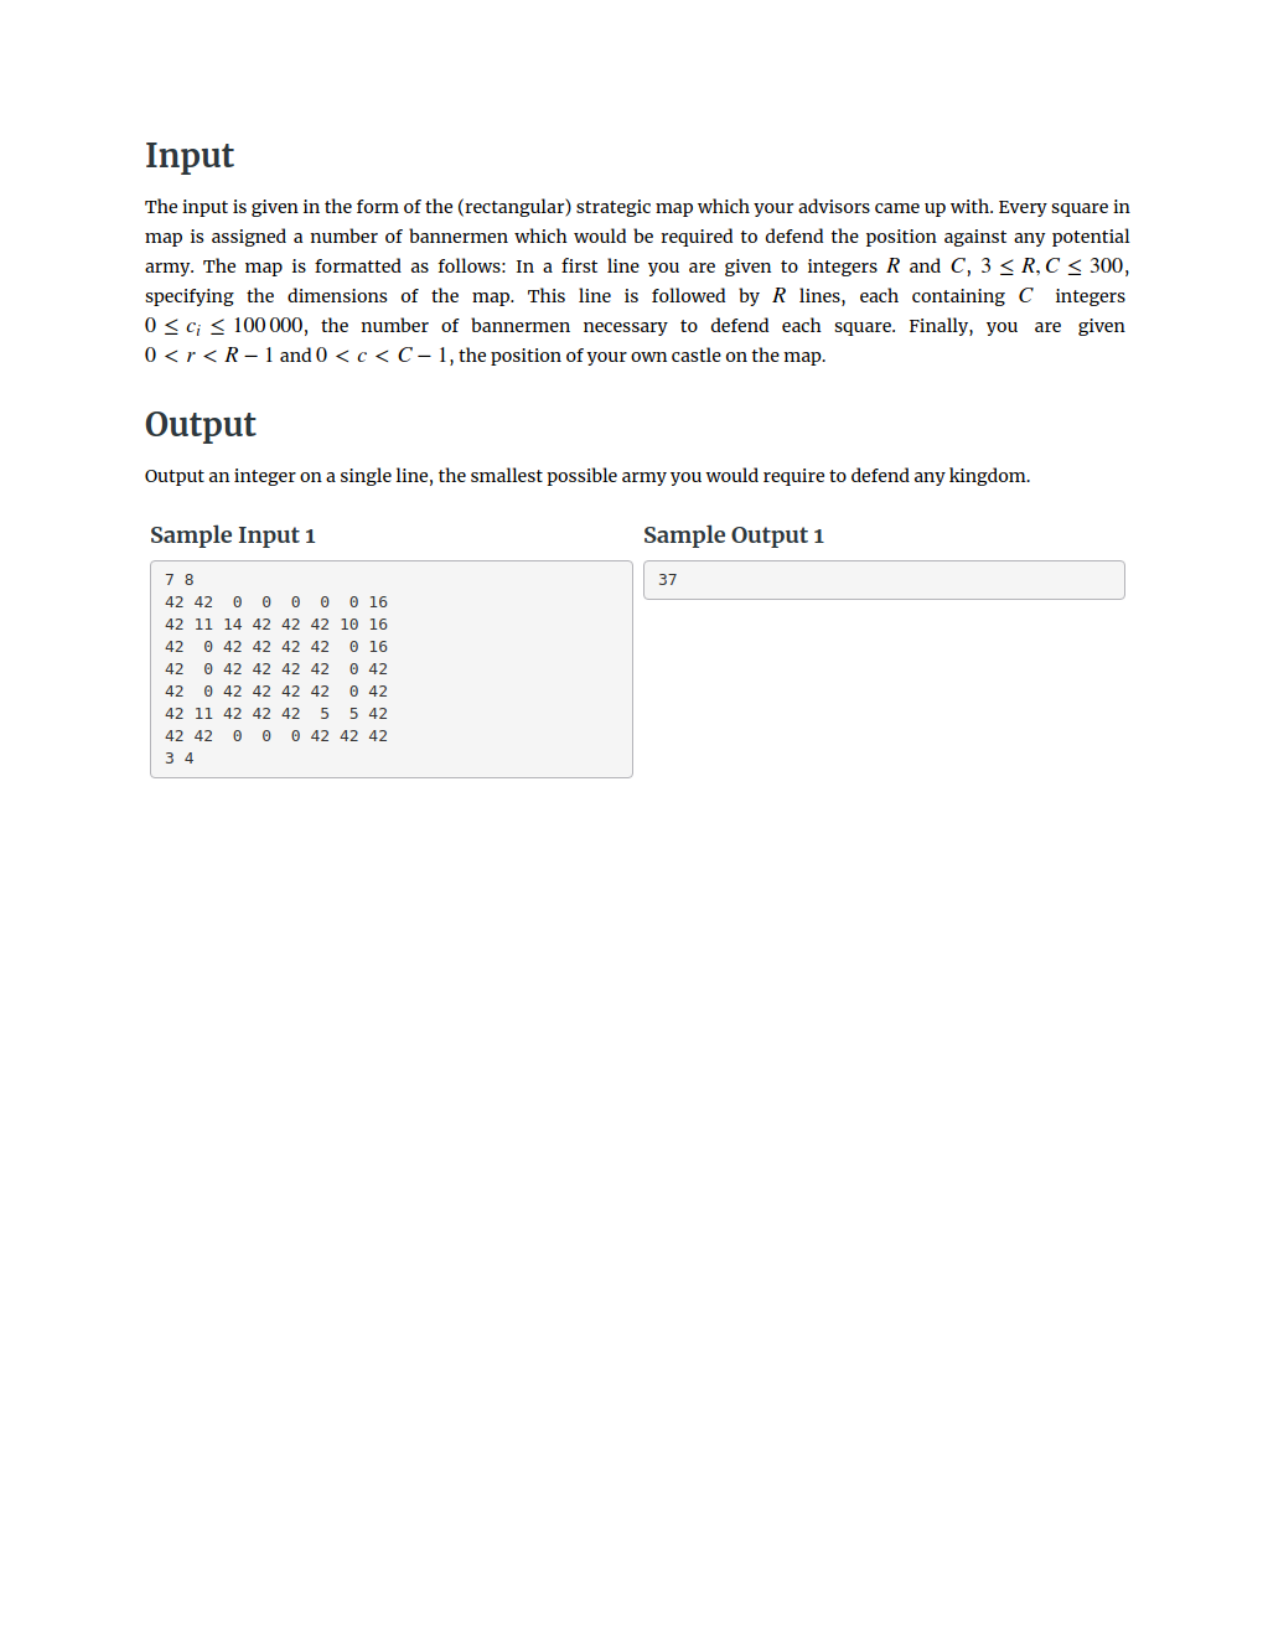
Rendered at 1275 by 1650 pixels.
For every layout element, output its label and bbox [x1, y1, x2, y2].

picture [124, 129, 1163, 812]
